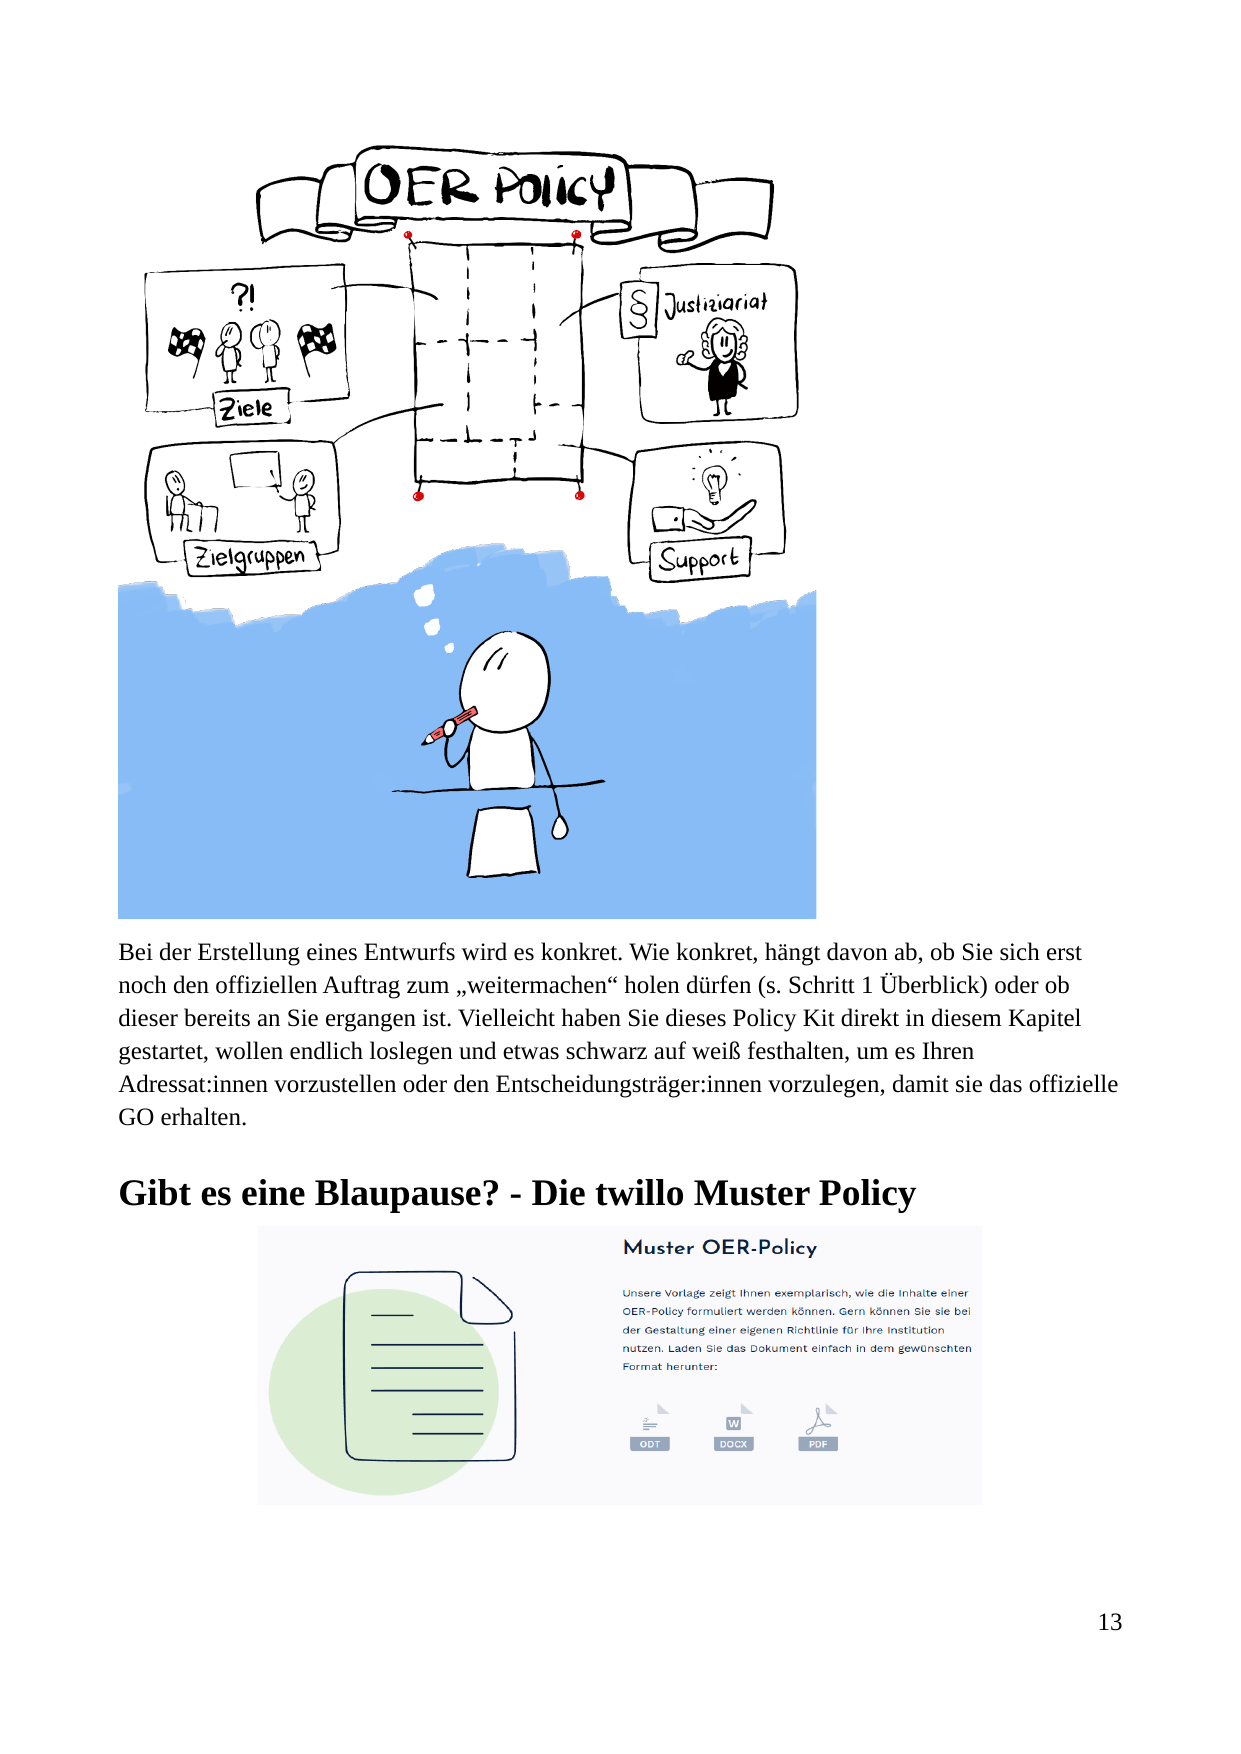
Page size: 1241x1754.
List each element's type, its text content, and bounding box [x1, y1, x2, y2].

text Bei der Erstellung eines Entwurfs wird es konkret. Wie konkret, hängt davon ab, ob Sie sich erst noch den offiziellen Auftrag zum „weitermachen“ holen dürfen (s. Schritt 1 Überblick) oder ob dieser bereits an Sie ergangen ist. Vielleicht haben Sie dieses Policy Kit direkt in diesem Kapitel gestartet, wollen endlich loslegen und etwas schwarz auf weiß festhalten, um es Ihren Adressat:innen vorzustellen oder den Entscheidungsträger:innen vorzulegen, damit sie das offizielle GO erhalten. [118, 937, 1122, 1131]
picture [118, 118, 817, 919]
picture [257, 1226, 983, 1505]
subtitle Gibt es eine Blaupause? - Die twillo Muster Policy [118, 1171, 1122, 1214]
